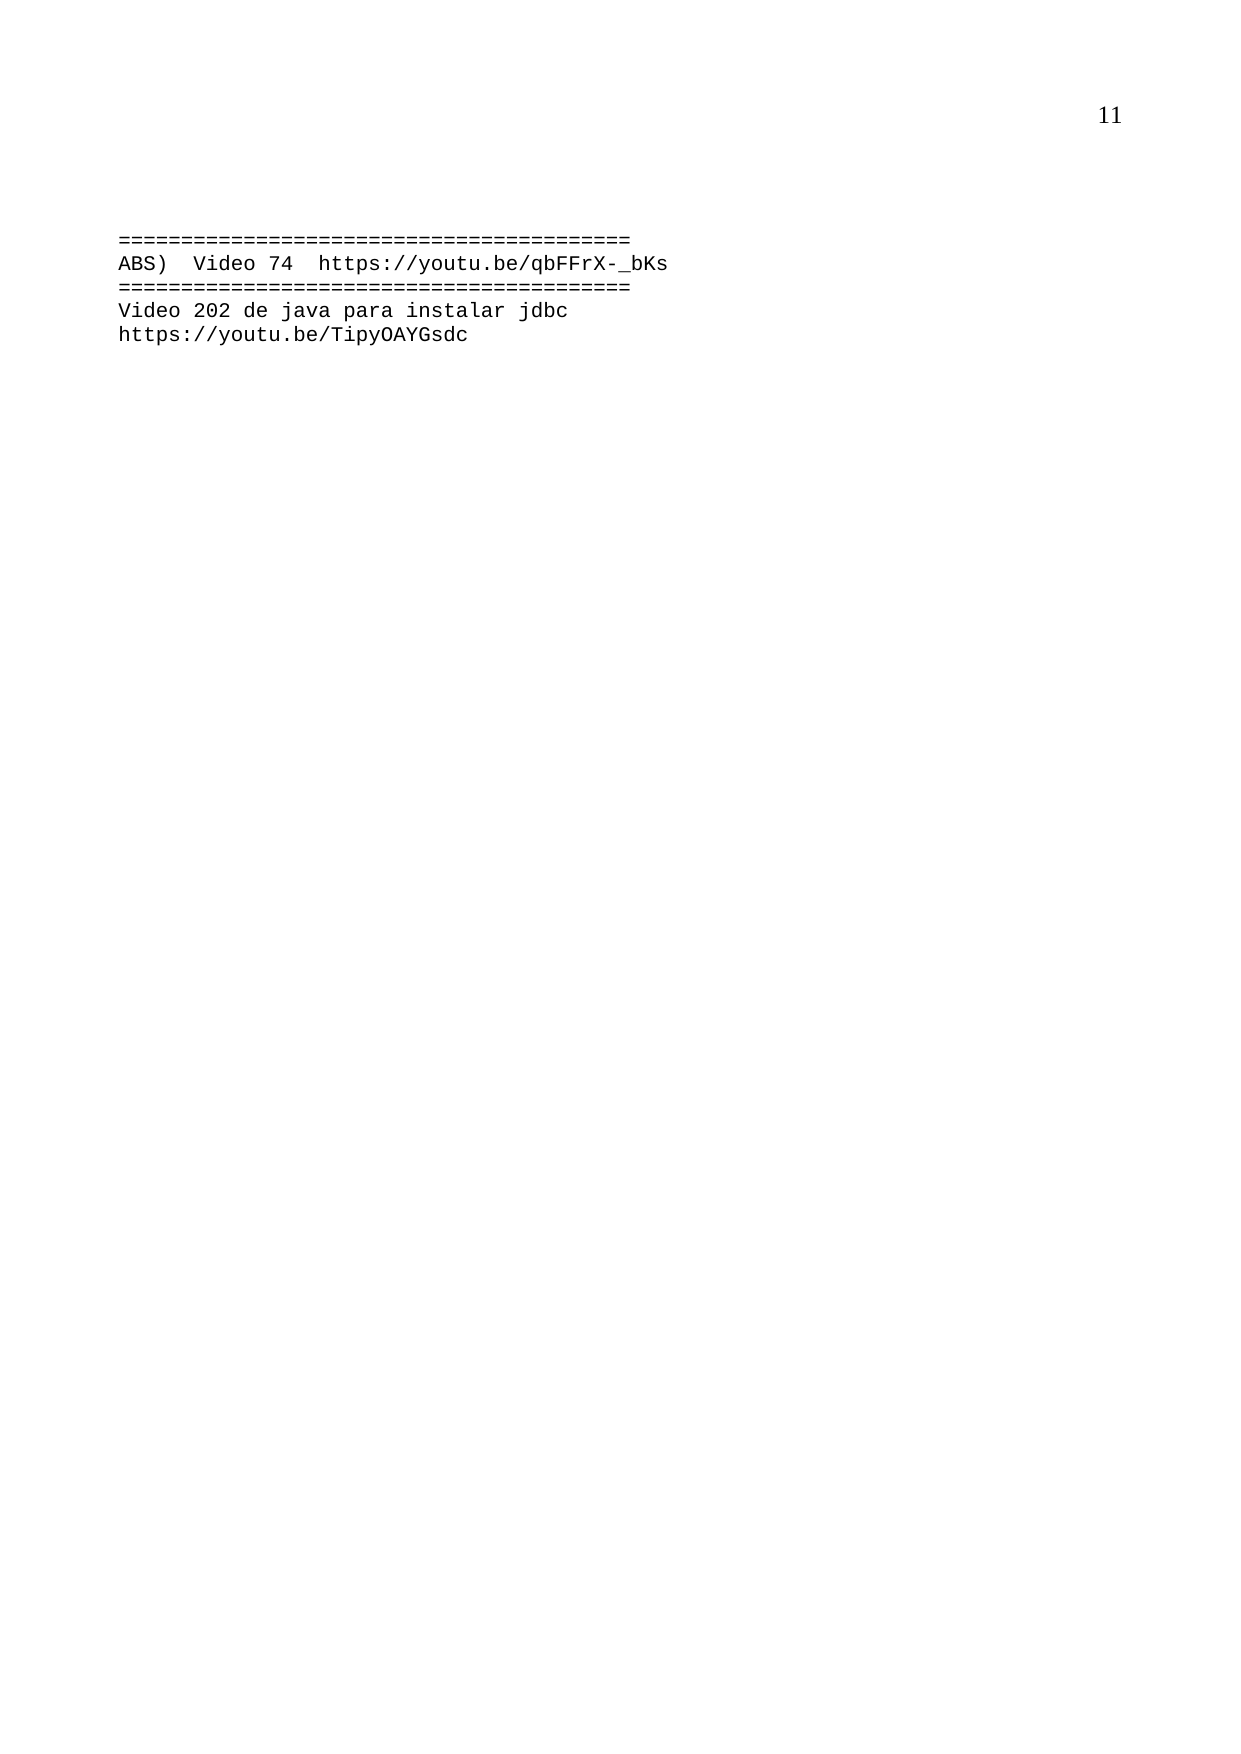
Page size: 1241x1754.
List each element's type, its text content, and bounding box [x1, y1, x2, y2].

text ========================================= [118, 277, 1122, 301]
text ABS) Video 74 https://youtu.be/qbFFrX-_bKs [118, 253, 1122, 277]
text ========================================= [118, 229, 1122, 253]
text https://youtu.be/TipyOAYGsdc [118, 324, 1122, 348]
text Video 202 de java para instalar jdbc [118, 301, 1122, 324]
